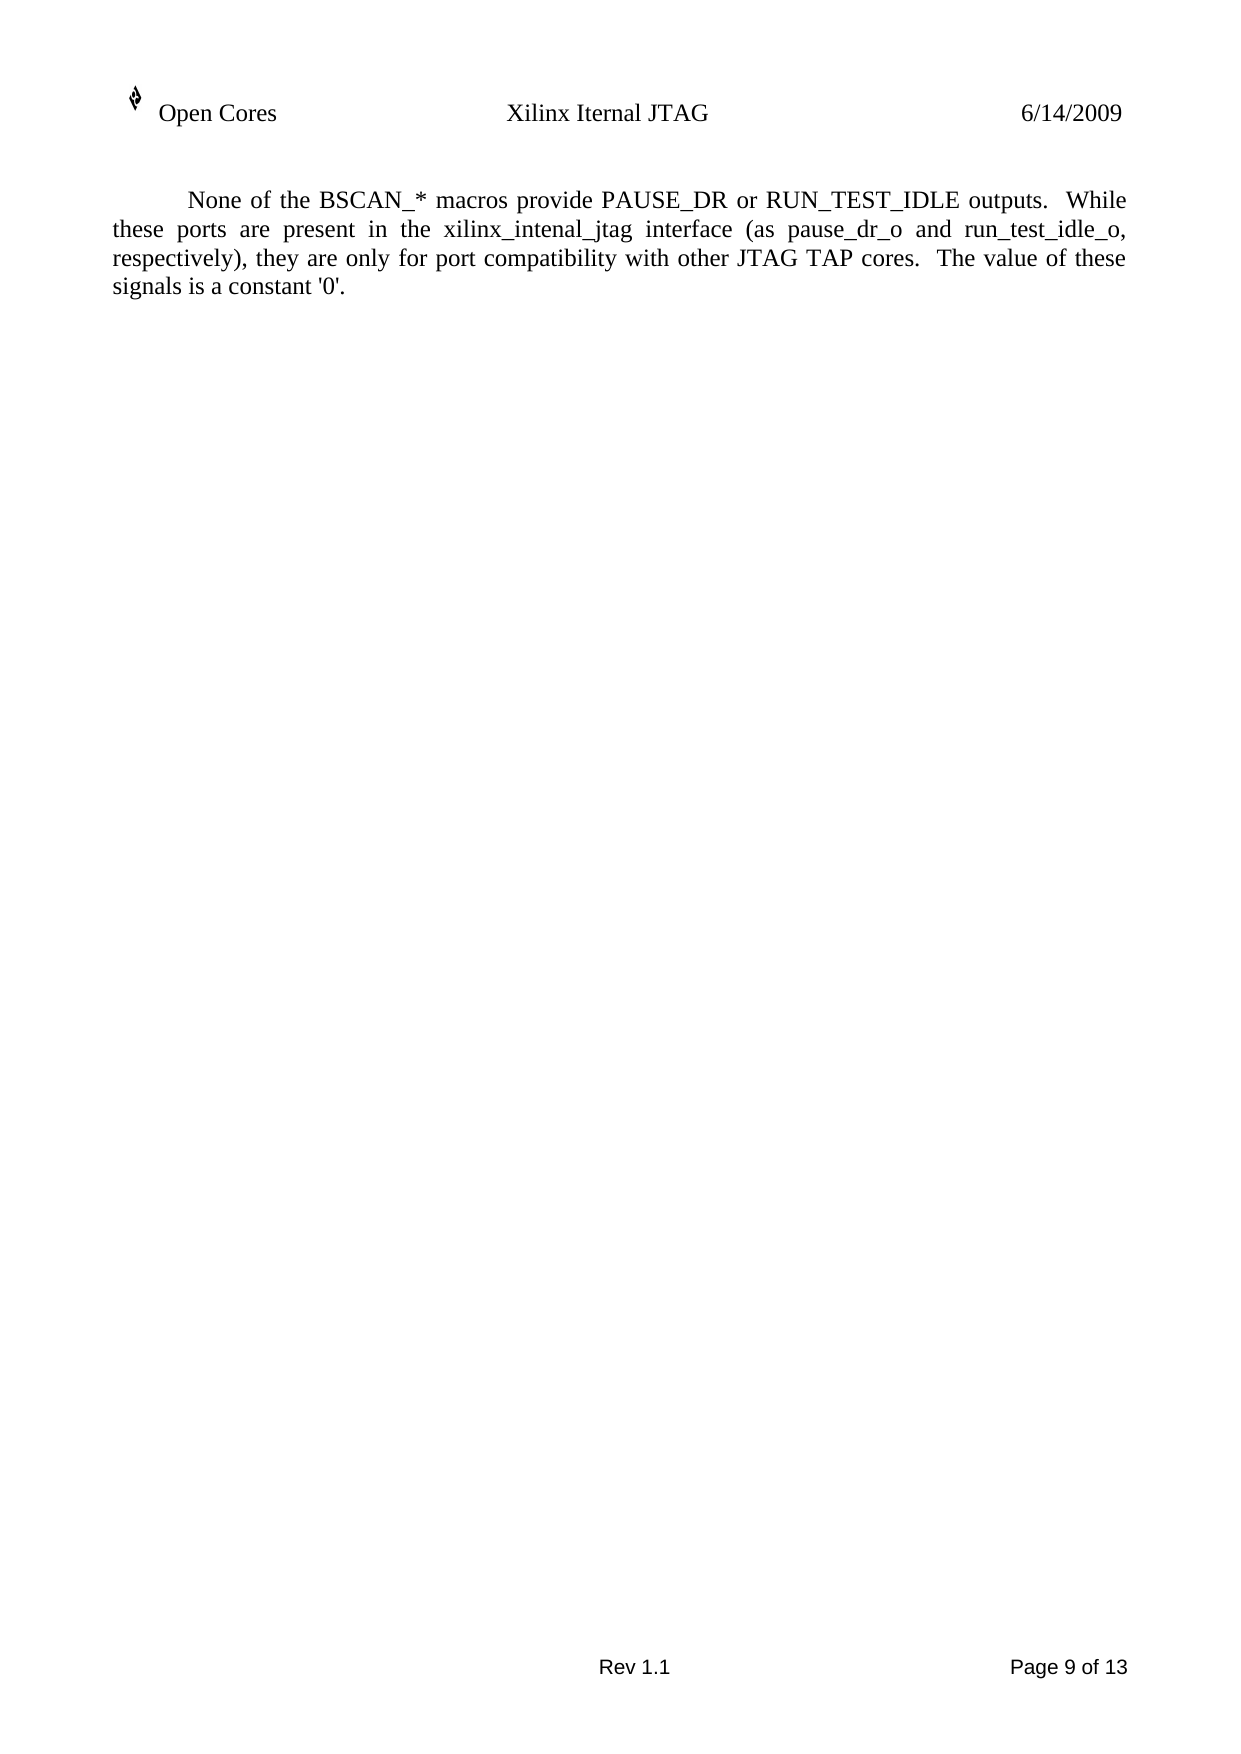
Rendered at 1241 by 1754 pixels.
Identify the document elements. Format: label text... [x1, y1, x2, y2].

text None of the BSCAN_* macros provide PAUSE_DR or RUN_TEST_IDLE outputs. While these ports are present in the xilinx_intenal_jtag interface (as pause_dr_o and run_test_idle_o, respectively), they are only for port compatibility with other JTAG TAP cores. The value of these signals is a constant '0'. [112, 185, 1128, 300]
